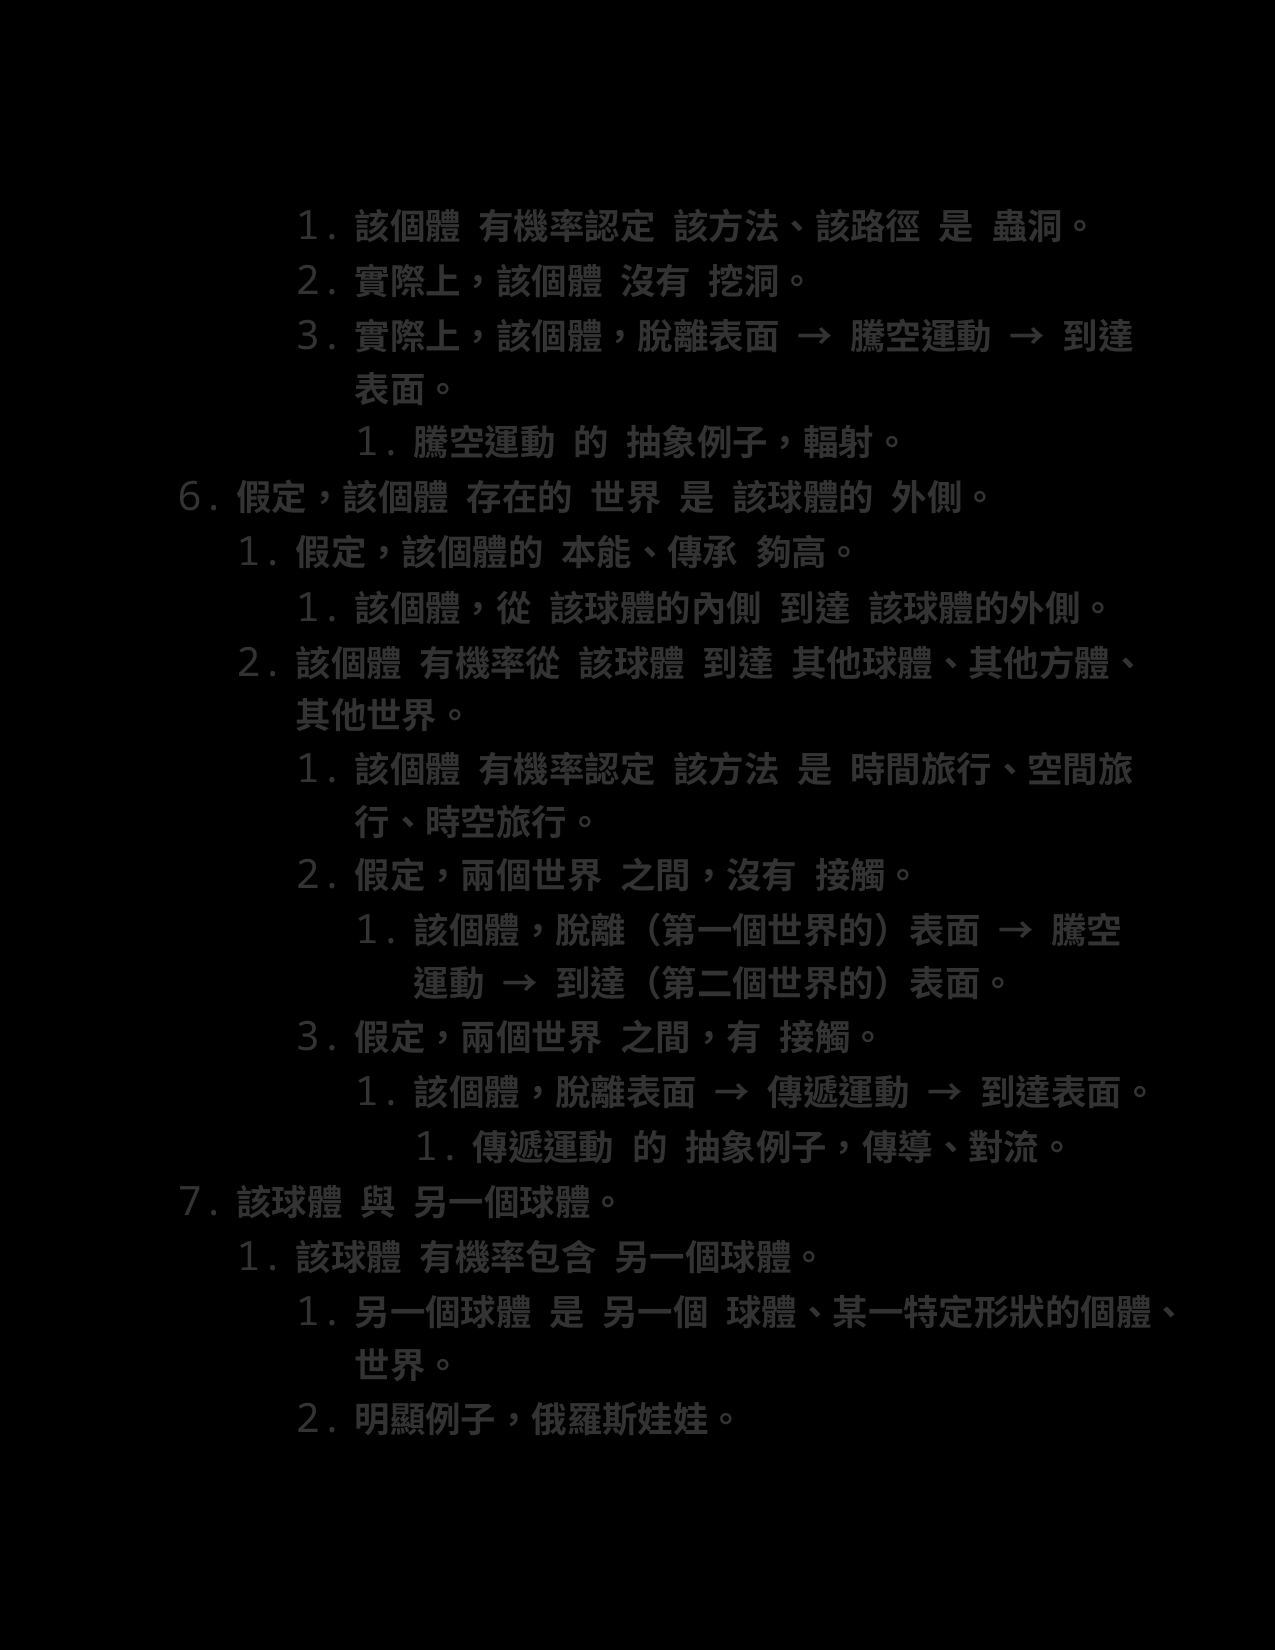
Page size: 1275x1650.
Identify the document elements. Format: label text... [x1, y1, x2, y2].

list 該球體 有機率包含 另一個球體。 [236, 1227, 1157, 1282]
list 該個體，脫離表面 → 傳遞運動 → 到達表面。 [354, 1062, 1157, 1117]
list 該個體，脫離（第一個世界的）表面 → 騰空運動 → 到達（第二個世界的）表面。 [354, 901, 1157, 1007]
list 騰空運動 的 抽象例子，輻射。 [354, 412, 1157, 467]
list 該個體 有機率認定 該方法、該路徑 是 蟲洞。 [295, 196, 1157, 251]
list 假定，兩個世界 之間，有 接觸。 [295, 1007, 1157, 1062]
list 該個體 有機率從 該球體 到達 其他球體、其他方體、其他世界。 [236, 633, 1157, 739]
list 假定，兩個世界 之間，沒有 接觸。 [295, 846, 1157, 901]
list 另一個球體 是 另一個 球體、某一特定形狀的個體、世界。 [295, 1282, 1157, 1389]
list 該球體 與 另一個球體。 [177, 1172, 1157, 1227]
list 實際上，該個體，脫離表面 → 騰空運動 → 到達表面。 [295, 306, 1157, 412]
list 傳遞運動 的 抽象例子，傳導、對流。 [413, 1117, 1157, 1172]
list 假定，該個體 存在的 世界 是 該球體的 外側。 [177, 467, 1157, 523]
list 假定，該個體的 本能、傳承 夠高。 [236, 523, 1157, 578]
list 該個體 有機率認定 該方法 是 時間旅行、空間旅行、時空旅行。 [295, 739, 1157, 846]
list 明顯例子，俄羅斯娃娃。 [295, 1389, 1157, 1444]
list 該個體，從 該球體的內側 到達 該球體的外側。 [295, 578, 1157, 633]
list 實際上，該個體 沒有 挖洞。 [295, 251, 1157, 306]
